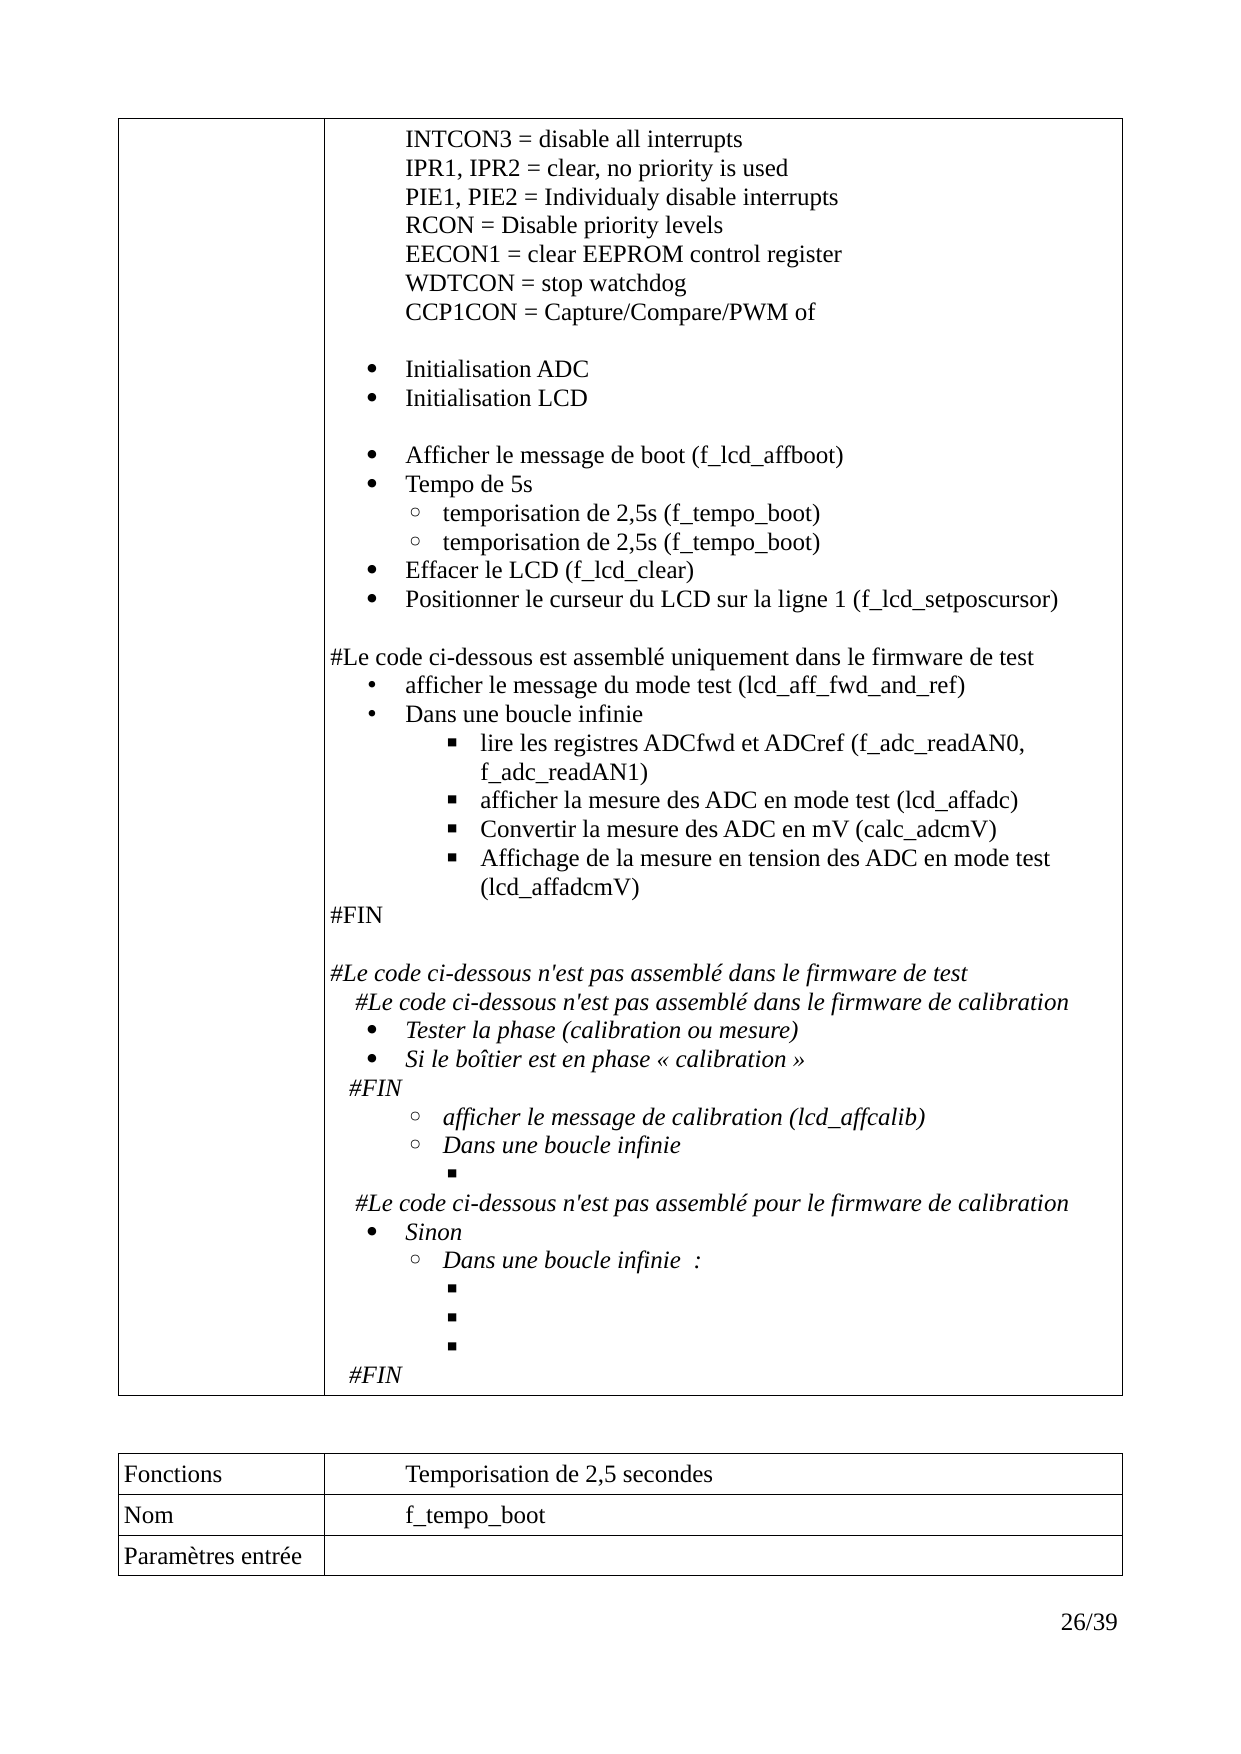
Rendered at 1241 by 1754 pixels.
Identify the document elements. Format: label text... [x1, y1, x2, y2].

table_cell f_tempo_boot [325, 1495, 1122, 1534]
table_cell [119, 119, 324, 1395]
table_cell [325, 1536, 1122, 1575]
table_header Temporisation de 2,5 secondes [325, 1454, 1122, 1494]
table_header Fonctions [119, 1454, 324, 1494]
table_cell Nom [119, 1495, 324, 1534]
table_cell Paramètres entrée [119, 1536, 324, 1575]
table_cell INTCON3 = disable all interrupts IPR1, IPR2 = clear, no priority is used PIE1, PIE2 = Individualy disable interrupts RCON = Disable priority levels EECON1 = clear EEPROM control register WDTCON = stop watchdog CCP1CON = Capture/Compare/PWM of Initialisation ADC Initialisation LCD Afficher le message de boot (f_lcd_affboot) Tempo de 5s temporisation de 2,5s (f_tempo_boot) temporisation de 2,5s (f_tempo_boot) Effacer le LCD (f_lcd_clear) Positionner le curseur du LCD sur la ligne 1 (f_lcd_setposcursor) #Le code ci-dessous est assemblé uniquement dans le firmware de test afficher le message du mode test (lcd_aff_fwd_and_ref) Dans une boucle infinie lire les registres ADCfwd et ADCref (f_adc_readAN0, f_adc_readAN1) afficher la mesure des ADC en mode test (lcd_affadc) Convertir la mesure des ADC en mV (calc_adcmV) Affichage de la mesure en tension des ADC en mode test (lcd_affadcmV) #FIN #Le code ci-dessous n'est pas assemblé dans le firmware de test #Le code ci-dessous n'est pas assemblé dans le firmware de calibration Tester la phase (calibration ou mesure) Si le boîtier est en phase « calibration » #FIN afficher le message de calibration (lcd_affcalib) Dans une boucle infinie #Le code ci-dessous n'est pas assemblé pour le firmware de calibration Sinon Dans une boucle infinie : #FIN [325, 119, 1122, 1395]
